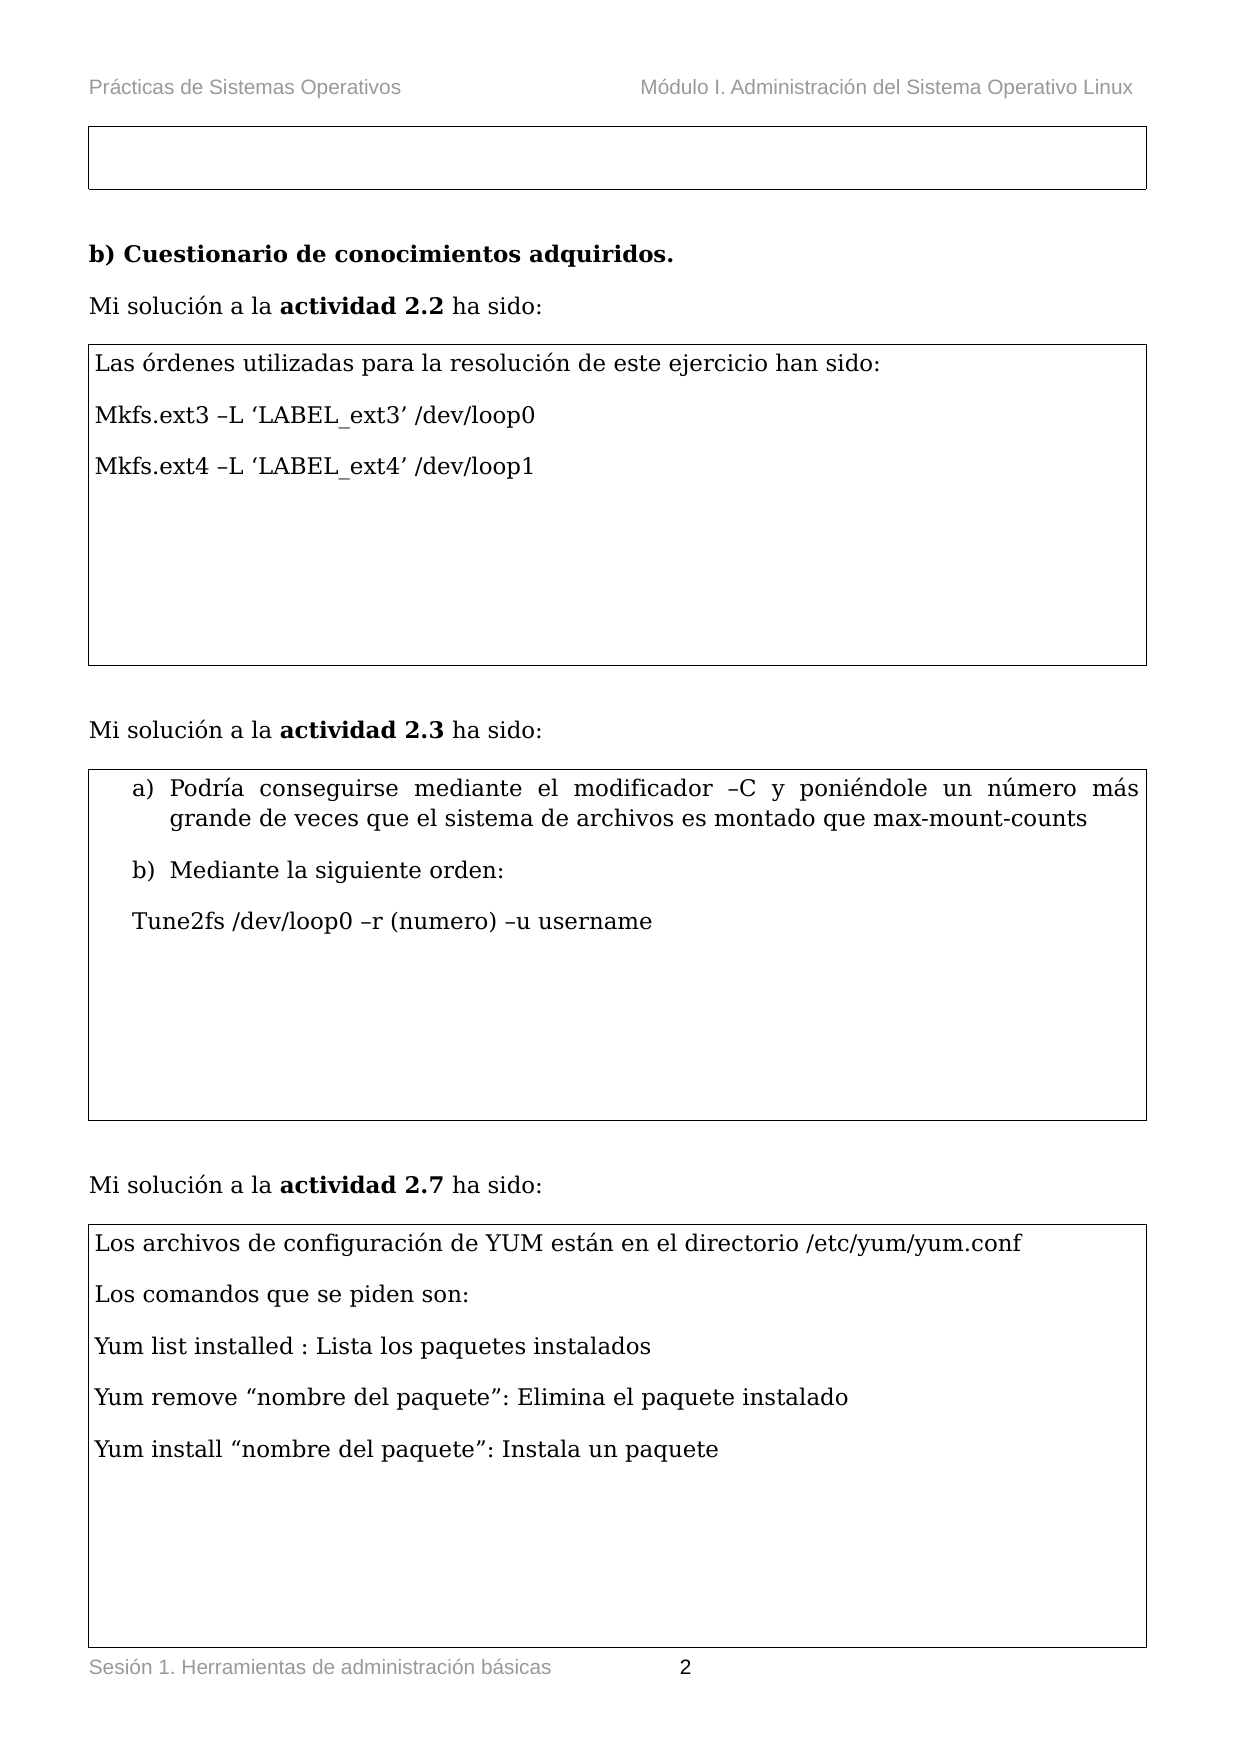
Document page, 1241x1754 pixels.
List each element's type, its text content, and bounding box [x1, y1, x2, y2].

table_header Los archivos de configuración de YUM están en el directorio /etc/yum/yum.conf Los comandos que se piden son: Yum list installed : Lista los paquetes instalados Yum remove “nombre del paquete”: Elimina el paquete instalado Yum install “nombre del paquete”: Instala un paquete [89, 1225, 1146, 1647]
text Mi solución a la actividad 2.2 ha sido: [89, 293, 1146, 319]
table_header [89, 127, 1146, 189]
text Mi solución a la actividad 2.3 ha sido: [89, 717, 1146, 744]
table_header Las órdenes utilizadas para la resolución de este ejercicio han sido: Mkfs.ext3 –L ‘LABEL_ext3’ /dev/loop0 Mkfs.ext4 –L ‘LABEL_ext4’ /dev/loop1 [89, 345, 1146, 665]
text Mi solución a la actividad 2.7 ha sido: [89, 1172, 1146, 1199]
text b) Cuestionario de conocimientos adquiridos. [89, 241, 1146, 268]
table_header Podría conseguirse mediante el modificador –C y poniéndole un número más grande de veces que el sistema de archivos es montado que max-mount-counts Mediante la siguiente orden: Tune2fs /dev/loop0 –r (numero) –u username [89, 770, 1146, 1120]
